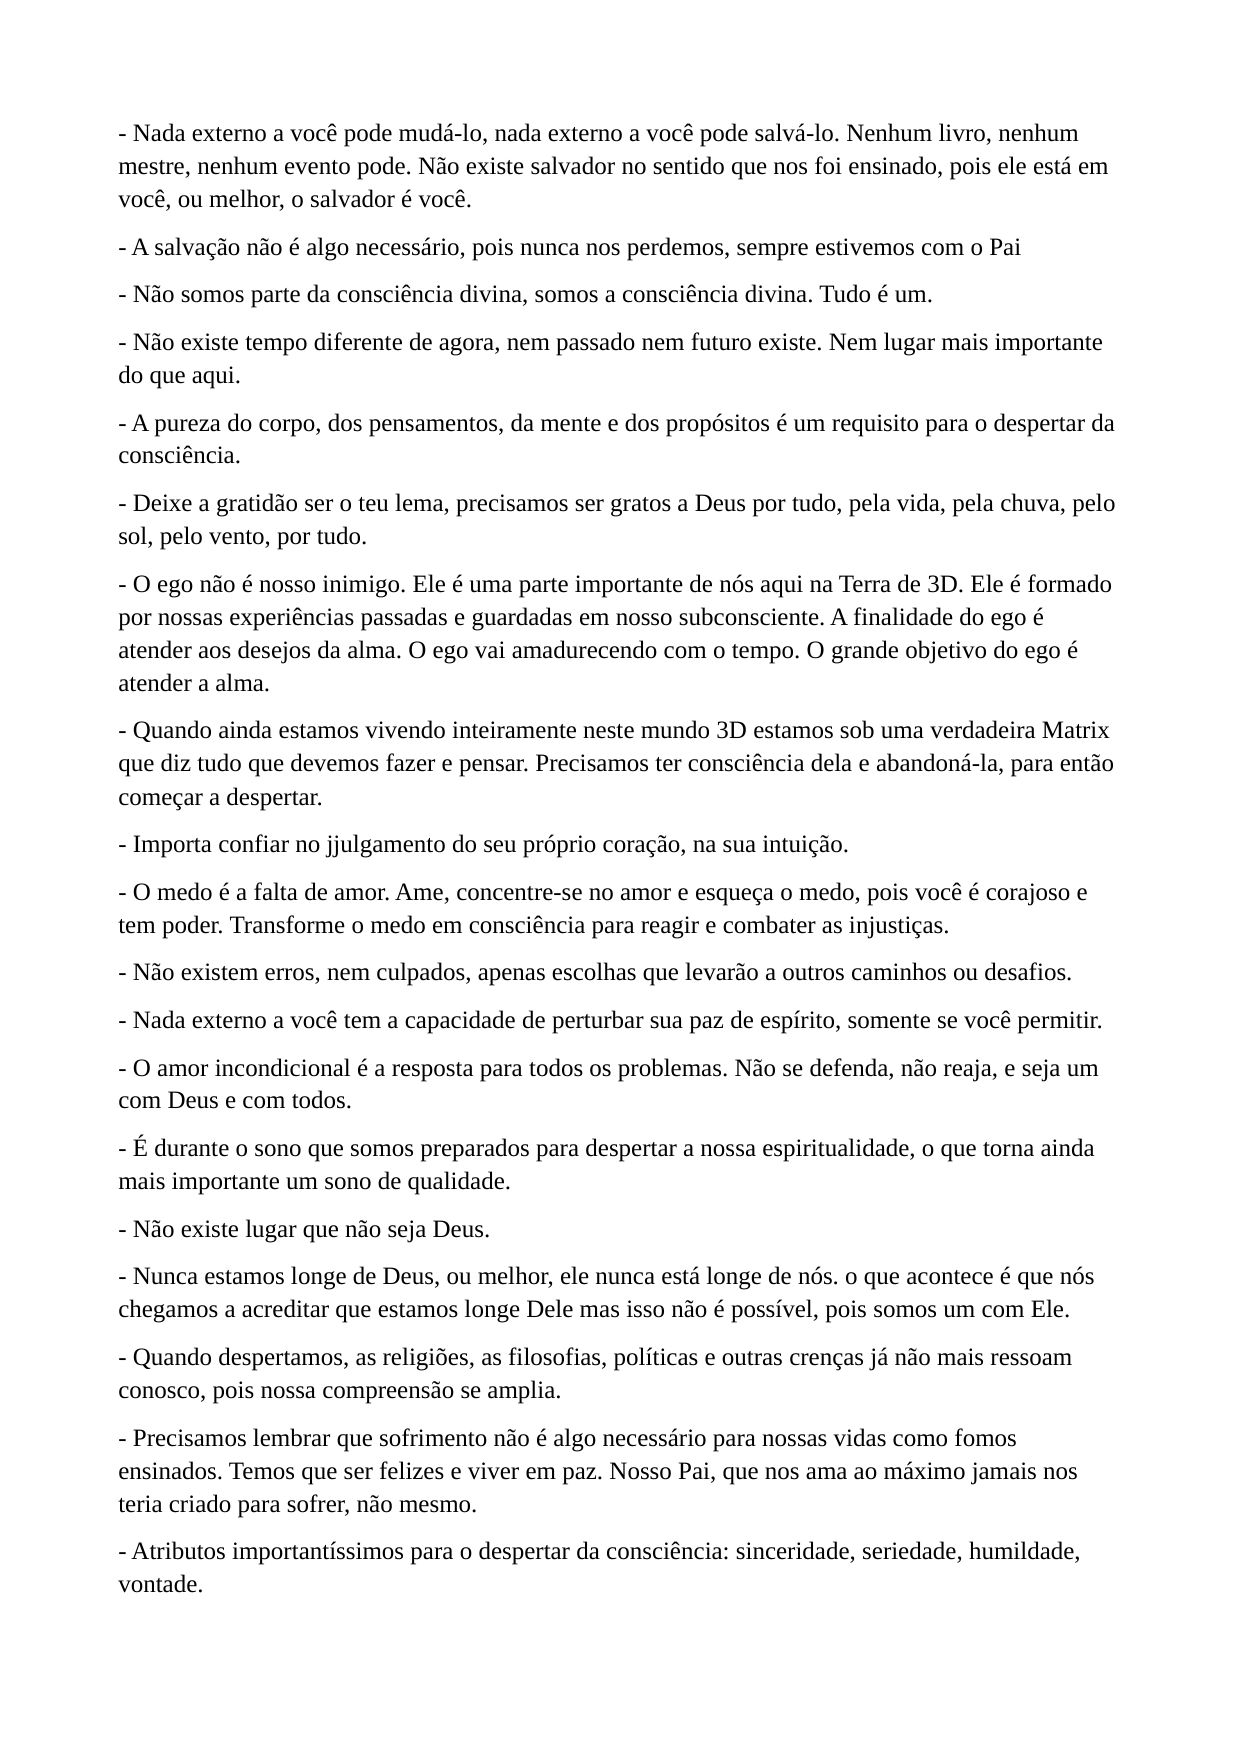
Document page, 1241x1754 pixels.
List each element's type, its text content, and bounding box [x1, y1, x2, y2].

text - Nada externo a você tem a capacidade de perturbar sua paz de espírito, somente se você permitir. [118, 1005, 1122, 1034]
text - Quando ainda estamos vivendo inteiramente neste mundo 3D estamos sob uma verdadeira Matrix que diz tudo que devemos fazer e pensar. Precisamos ter consciência dela e abandoná-la, para então começar a despertar. [118, 716, 1122, 810]
text - Nada externo a você pode mudá-lo, nada externo a você pode salvá-lo. Nenhum livro, nenhum mestre, nenhum evento pode. Não existe salvador no sentido que nos foi ensinado, pois ele está em você, ou melhor, o salvador é você. [118, 118, 1122, 213]
text - Nunca estamos longe de Deus, ou melhor, ele nunca está longe de nós. o que acontece é que nós chegamos a acreditar que estamos longe Dele mas isso não é possível, pois somos um com Ele. [118, 1261, 1122, 1323]
text - A pureza do corpo, dos pensamentos, da mente e dos propósitos é um requisito para o despertar da consciência. [118, 408, 1122, 469]
text - O ego não é nosso inimigo. Ele é uma parte importante de nós aqui na Terra de 3D. Ele é formado por nossas experiências passadas e guardadas em nosso subconsciente. A finalidade do ego é atender aos desejos da alma. O ego vai amadurecendo com o tempo. O grande objetivo do ego é atender a alma. [118, 569, 1122, 697]
text - O amor incondicional é a resposta para todos os problemas. Não se defenda, não reaja, e seja um com Deus e com todos. [118, 1053, 1122, 1114]
text - Não existe tempo diferente de agora, nem passado nem futuro existe. Nem lugar mais importante do que aqui. [118, 327, 1122, 389]
text - Não somos parte da consciência divina, somos a consciência divina. Tudo é um. [118, 279, 1122, 308]
text - Precisamos lembrar que sofrimento não é algo necessário para nossas vidas como fomos ensinados. Temos que ser felizes e viver em paz. Nosso Pai, que nos ama ao máximo jamais nos teria criado para sofrer, não mesmo. [118, 1423, 1122, 1517]
text - Não existem erros, nem culpados, apenas escolhas que levarão a outros caminhos ou desafios. [118, 957, 1122, 986]
text - Atributos importantíssimos para o despertar da consciência: sinceridade, seriedade, humildade, vontade. [118, 1536, 1122, 1598]
text - Deixe a gratidão ser o teu lema, precisamos ser gratos a Deus por tudo, pela vida, pela chuva, pelo sol, pelo vento, por tudo. [118, 488, 1122, 550]
text - Não existe lugar que não seja Deus. [118, 1214, 1122, 1243]
text - É durante o sono que somos preparados para despertar a nossa espiritualidade, o que torna ainda mais importante um sono de qualidade. [118, 1133, 1122, 1195]
text - Importa confiar no jjulgamento do seu próprio coração, na sua intuição. [118, 829, 1122, 858]
text - Quando despertamos, as religiões, as filosofias, políticas e outras crenças já não mais ressoam conosco, pois nossa compreensão se amplia. [118, 1342, 1122, 1404]
text - O medo é a falta de amor. Ame, concentre-se no amor e esqueça o medo, pois você é corajoso e tem poder. Transforme o medo em consciência para reagir e combater as injustiças. [118, 877, 1122, 938]
text - A salvação não é algo necessário, pois nunca nos perdemos, sempre estivemos com o Pai [118, 232, 1122, 261]
